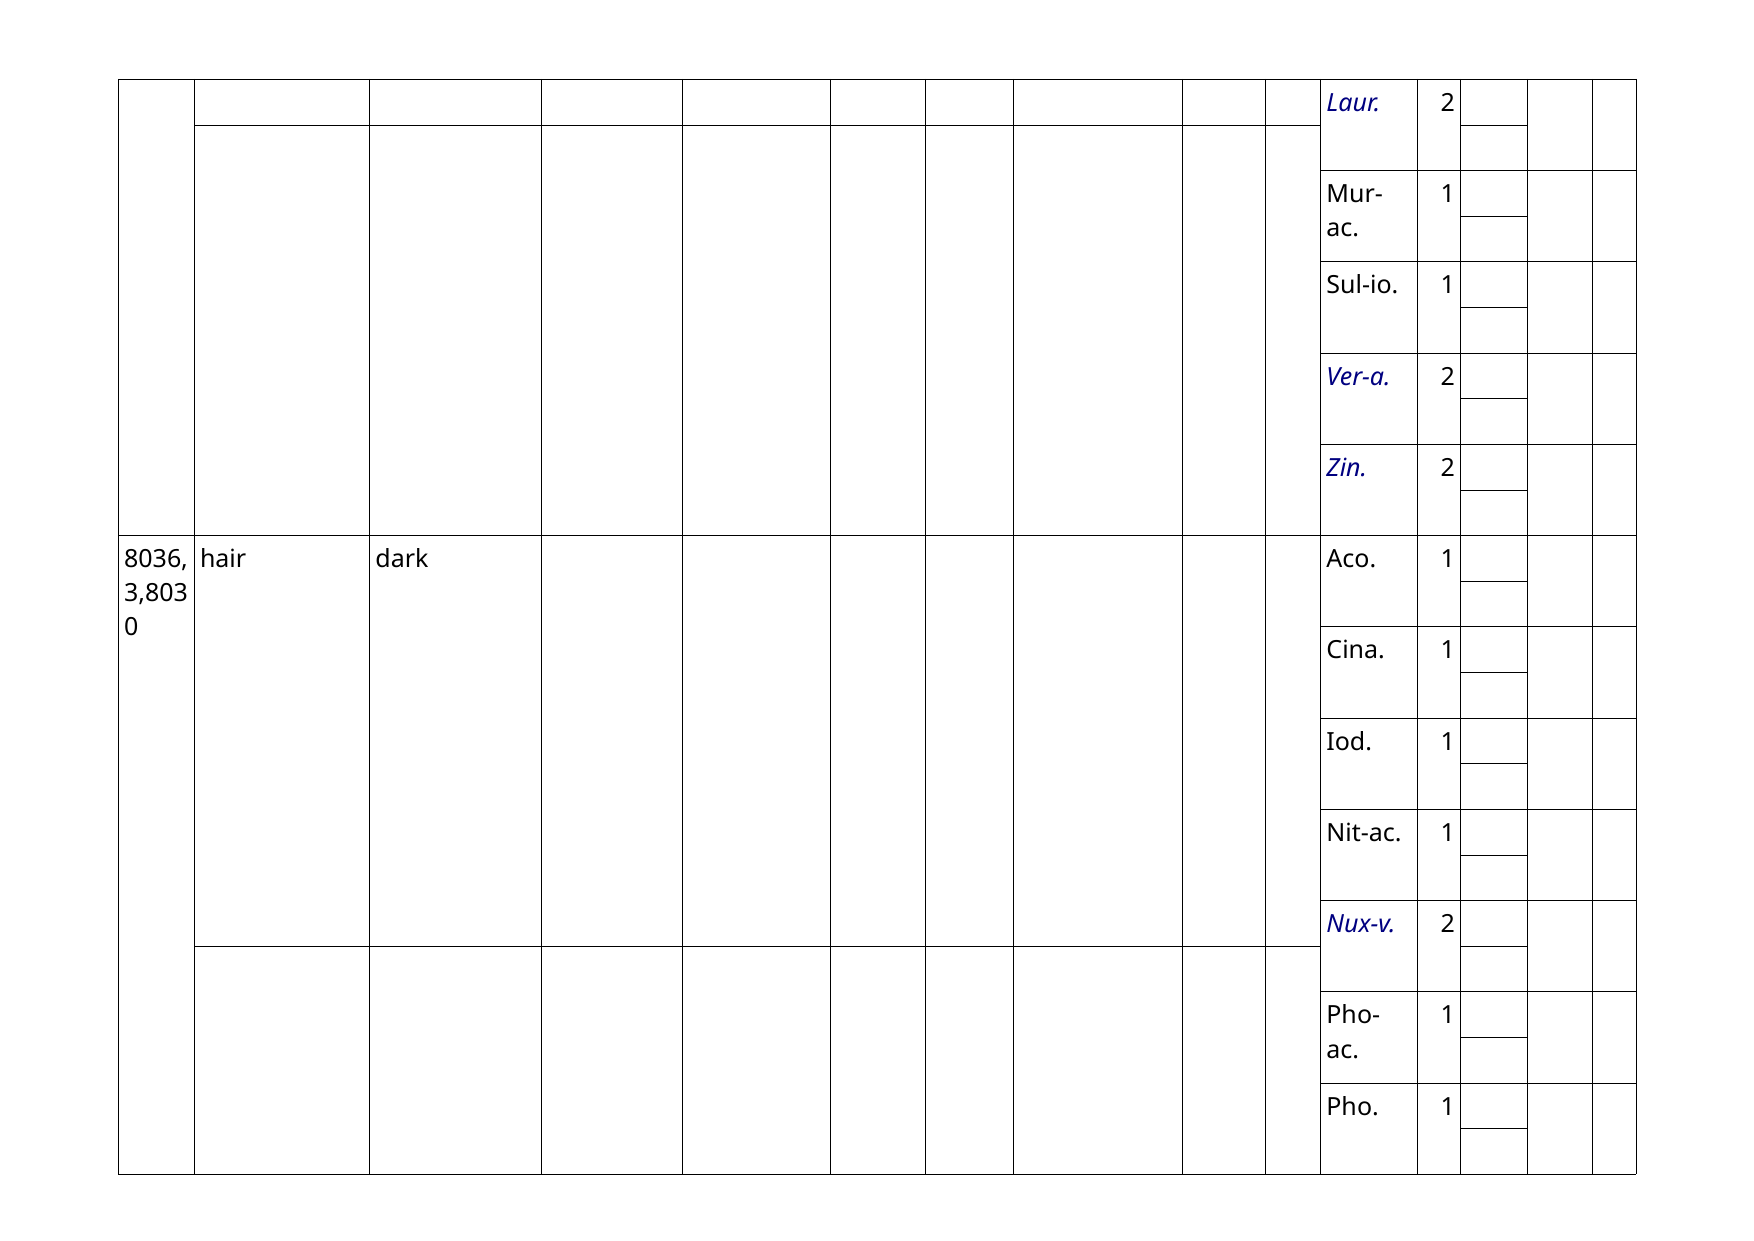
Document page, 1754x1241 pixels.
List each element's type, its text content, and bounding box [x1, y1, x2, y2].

table_cell 1 [1418, 171, 1460, 261]
table_cell [1593, 536, 1636, 626]
table_cell Pho. [1321, 1084, 1417, 1174]
table_cell Zin. [1321, 445, 1417, 535]
table_cell [1593, 1084, 1636, 1174]
table_cell [1266, 536, 1320, 946]
table_cell [1461, 947, 1527, 991]
table_cell [1528, 80, 1592, 170]
table_cell [1461, 810, 1527, 854]
table_cell [1266, 126, 1320, 535]
table_cell [1593, 354, 1636, 444]
table_cell [1593, 445, 1636, 535]
table_cell [542, 947, 682, 1174]
table_cell [1183, 536, 1265, 946]
table_cell [1528, 627, 1592, 718]
table_cell Mur-ac. [1321, 171, 1417, 261]
table_cell [195, 80, 369, 124]
table_cell [1461, 217, 1527, 261]
table_cell [1461, 536, 1527, 581]
table_cell [1528, 354, 1592, 444]
table_cell [1461, 262, 1527, 307]
table_cell [1461, 1129, 1527, 1174]
table_cell [683, 536, 830, 946]
table_cell 8036,3,8030 [119, 536, 194, 1174]
table_cell [1593, 719, 1636, 809]
table_cell Ver-a. [1321, 354, 1417, 444]
table_cell [1461, 992, 1527, 1037]
table_cell 2 [1418, 901, 1460, 991]
table_cell [1461, 126, 1527, 170]
table_cell [370, 126, 541, 535]
table_cell [1014, 80, 1182, 124]
table_cell [1528, 810, 1592, 900]
table_cell [1461, 308, 1527, 353]
table_cell 1 [1418, 627, 1460, 718]
table_cell [542, 80, 682, 124]
table_cell [542, 126, 682, 535]
table_cell [1461, 445, 1527, 489]
table_cell [1528, 262, 1592, 353]
table_cell 2 [1418, 354, 1460, 444]
table_cell [1461, 354, 1527, 398]
table_cell 2 [1418, 445, 1460, 535]
table_cell 1 [1418, 1084, 1460, 1174]
table_cell [1593, 627, 1636, 718]
table_cell [1528, 171, 1592, 261]
table_cell [1183, 947, 1265, 1174]
table_cell [542, 536, 682, 946]
table_cell 1 [1418, 536, 1460, 626]
table_cell [1266, 947, 1320, 1174]
table_cell 2 [1418, 80, 1460, 170]
table_cell [1461, 399, 1527, 444]
table_cell [1461, 673, 1527, 718]
table_cell [926, 947, 1013, 1174]
table_cell [195, 126, 369, 535]
table_cell [1461, 719, 1527, 763]
table_cell [1183, 80, 1265, 124]
table_cell [1528, 901, 1592, 991]
table_cell Sul-io. [1321, 262, 1417, 353]
table_cell [683, 126, 830, 535]
table_cell [683, 80, 830, 124]
table_cell [1461, 80, 1527, 124]
table_cell [370, 80, 541, 124]
table_cell [1461, 627, 1527, 672]
table_cell [1014, 947, 1182, 1174]
table_cell 1 [1418, 262, 1460, 353]
table_cell [1014, 126, 1182, 535]
table_cell hair [195, 536, 369, 946]
table_cell 1 [1418, 719, 1460, 809]
table_cell [1461, 764, 1527, 809]
table_cell 1 [1418, 992, 1460, 1083]
table_cell [831, 947, 925, 1174]
table_cell [1461, 1038, 1527, 1083]
table_cell [926, 536, 1013, 946]
table_cell Iod. [1321, 719, 1417, 809]
table_cell [1528, 992, 1592, 1083]
table_cell [1528, 719, 1592, 809]
table_cell [1528, 445, 1592, 535]
table_cell [119, 80, 194, 535]
table_cell [1266, 80, 1320, 124]
table_cell [1461, 582, 1527, 626]
table_cell [1593, 992, 1636, 1083]
table_cell Nit-ac. [1321, 810, 1417, 900]
table_cell dark [370, 536, 541, 946]
table_cell [926, 126, 1013, 535]
table_cell Aco. [1321, 536, 1417, 626]
table_cell 1 [1418, 810, 1460, 900]
table_cell [831, 126, 925, 535]
table_cell [1528, 536, 1592, 626]
table_cell [370, 947, 541, 1174]
table_cell [1014, 536, 1182, 946]
table_cell Cina. [1321, 627, 1417, 718]
table_cell Nux-v. [1321, 901, 1417, 991]
table_cell [1461, 856, 1527, 900]
table_cell [1593, 901, 1636, 991]
table_cell [1593, 810, 1636, 900]
table_cell [926, 80, 1013, 124]
table_cell [1461, 171, 1527, 216]
table_cell [831, 536, 925, 946]
table_cell [1461, 901, 1527, 946]
table_cell [683, 947, 830, 1174]
table_cell [1593, 171, 1636, 261]
table_cell [1593, 262, 1636, 353]
table_cell [1528, 1084, 1592, 1174]
table_cell [1461, 1084, 1527, 1128]
table_cell [1593, 80, 1636, 170]
table_cell [1461, 491, 1527, 535]
table_cell Laur. [1321, 80, 1417, 170]
table_cell [195, 947, 369, 1174]
table_cell [1183, 126, 1265, 535]
table_cell Pho-ac. [1321, 992, 1417, 1083]
table_cell [831, 80, 925, 124]
